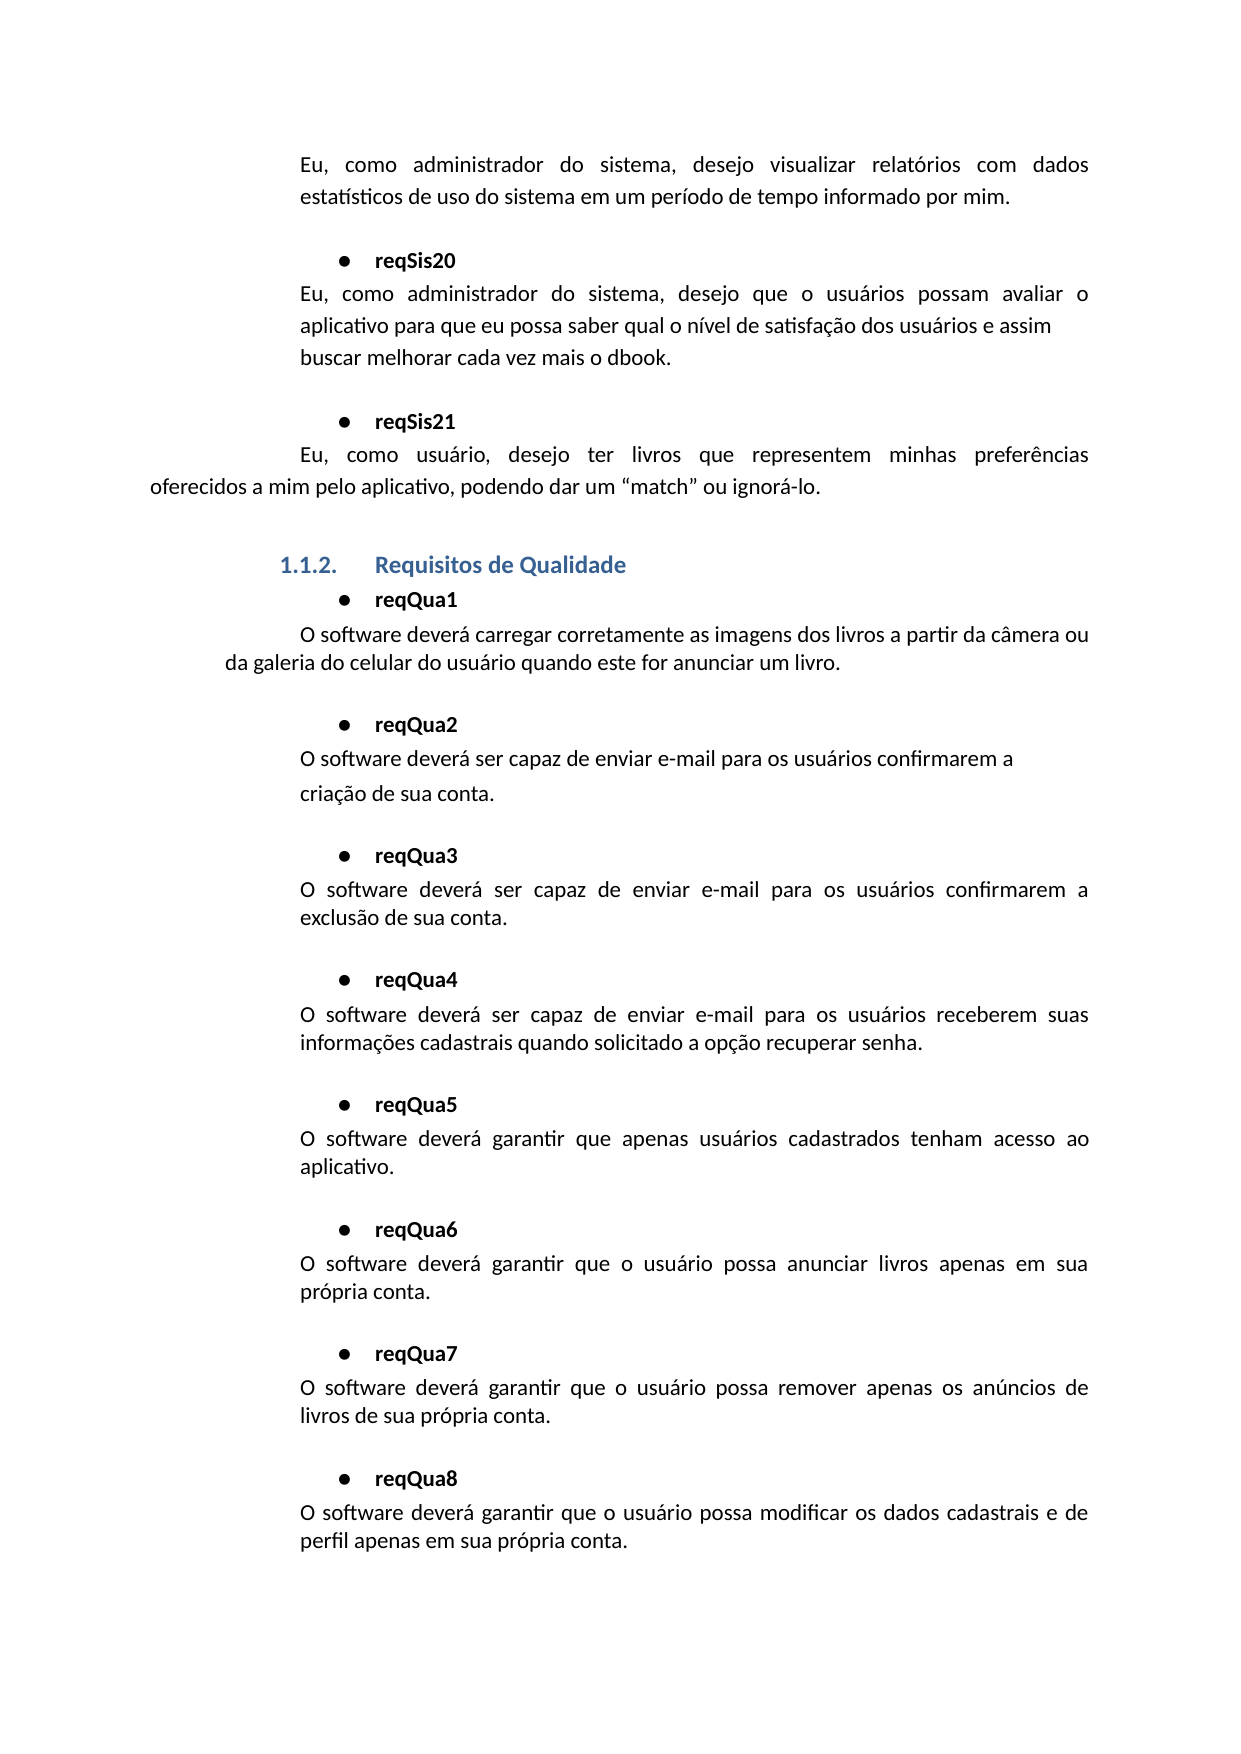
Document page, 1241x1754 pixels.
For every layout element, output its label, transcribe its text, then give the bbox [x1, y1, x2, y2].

text O software deverá ser capaz de enviar e-mail para os usuários receberem suas informações cadastrais quando solicitado a opção recuperar senha. [300, 1000, 1090, 1056]
list reqQua7 [337, 1339, 1090, 1367]
text Eu, como administrador do sistema, desejo visualizar relatórios com dados estatísticos de uso do sistema em um período de tempo informado por mim. [300, 150, 1090, 210]
list reqQua3 [337, 841, 1090, 869]
list reqQua6 [337, 1215, 1090, 1243]
list reqSis20 [337, 247, 1090, 274]
list reqQua1 [337, 586, 1090, 613]
text O software deverá garantir que o usuário possa modificar os dados cadastrais e de perfil apenas em sua própria conta. [300, 1498, 1090, 1554]
text O software deverá ser capaz de enviar e-mail para os usuários confirmarem a [262, 744, 1090, 772]
text buscar melhorar cada vez mais o dbook. [300, 343, 1090, 371]
list reqQua4 [337, 966, 1090, 993]
text Eu, como administrador do sistema, desejo que o usuários possam avaliar o aplicativo para que eu possa saber qual o nível de satisfação dos usuários e assim [300, 279, 1090, 339]
text Eu, como usuário, desejo ter livros que representem minhas preferências oferecidos a mim pelo aplicativo, podendo dar um “match” ou ignorá-lo. [150, 440, 1090, 500]
text criação de sua conta. [262, 779, 1090, 807]
text O software deverá garantir que o usuário possa remover apenas os anúncios de livros de sua própria conta. [300, 1373, 1090, 1429]
text O software deverá garantir que apenas usuários cadastrados tenham acesso ao aplicativo. [300, 1124, 1090, 1180]
list reqQua2 [337, 710, 1090, 738]
list reqSis21 [337, 407, 1090, 436]
list reqQua8 [337, 1464, 1090, 1492]
text O software deverá carregar corretamente as imagens dos livros a partir da câmera ou da galeria do celular do usuário quando este for anunciar um livro. [225, 620, 1090, 676]
text O software deverá garantir que o usuário possa anunciar livros apenas em sua própria conta. [300, 1249, 1090, 1305]
text O software deverá ser capaz de enviar e-mail para os usuários confirmarem a exclusão de sua conta. [300, 875, 1090, 931]
list reqQua5 [337, 1090, 1090, 1118]
subtitle Requisitos de Qualidade [337, 549, 1090, 579]
